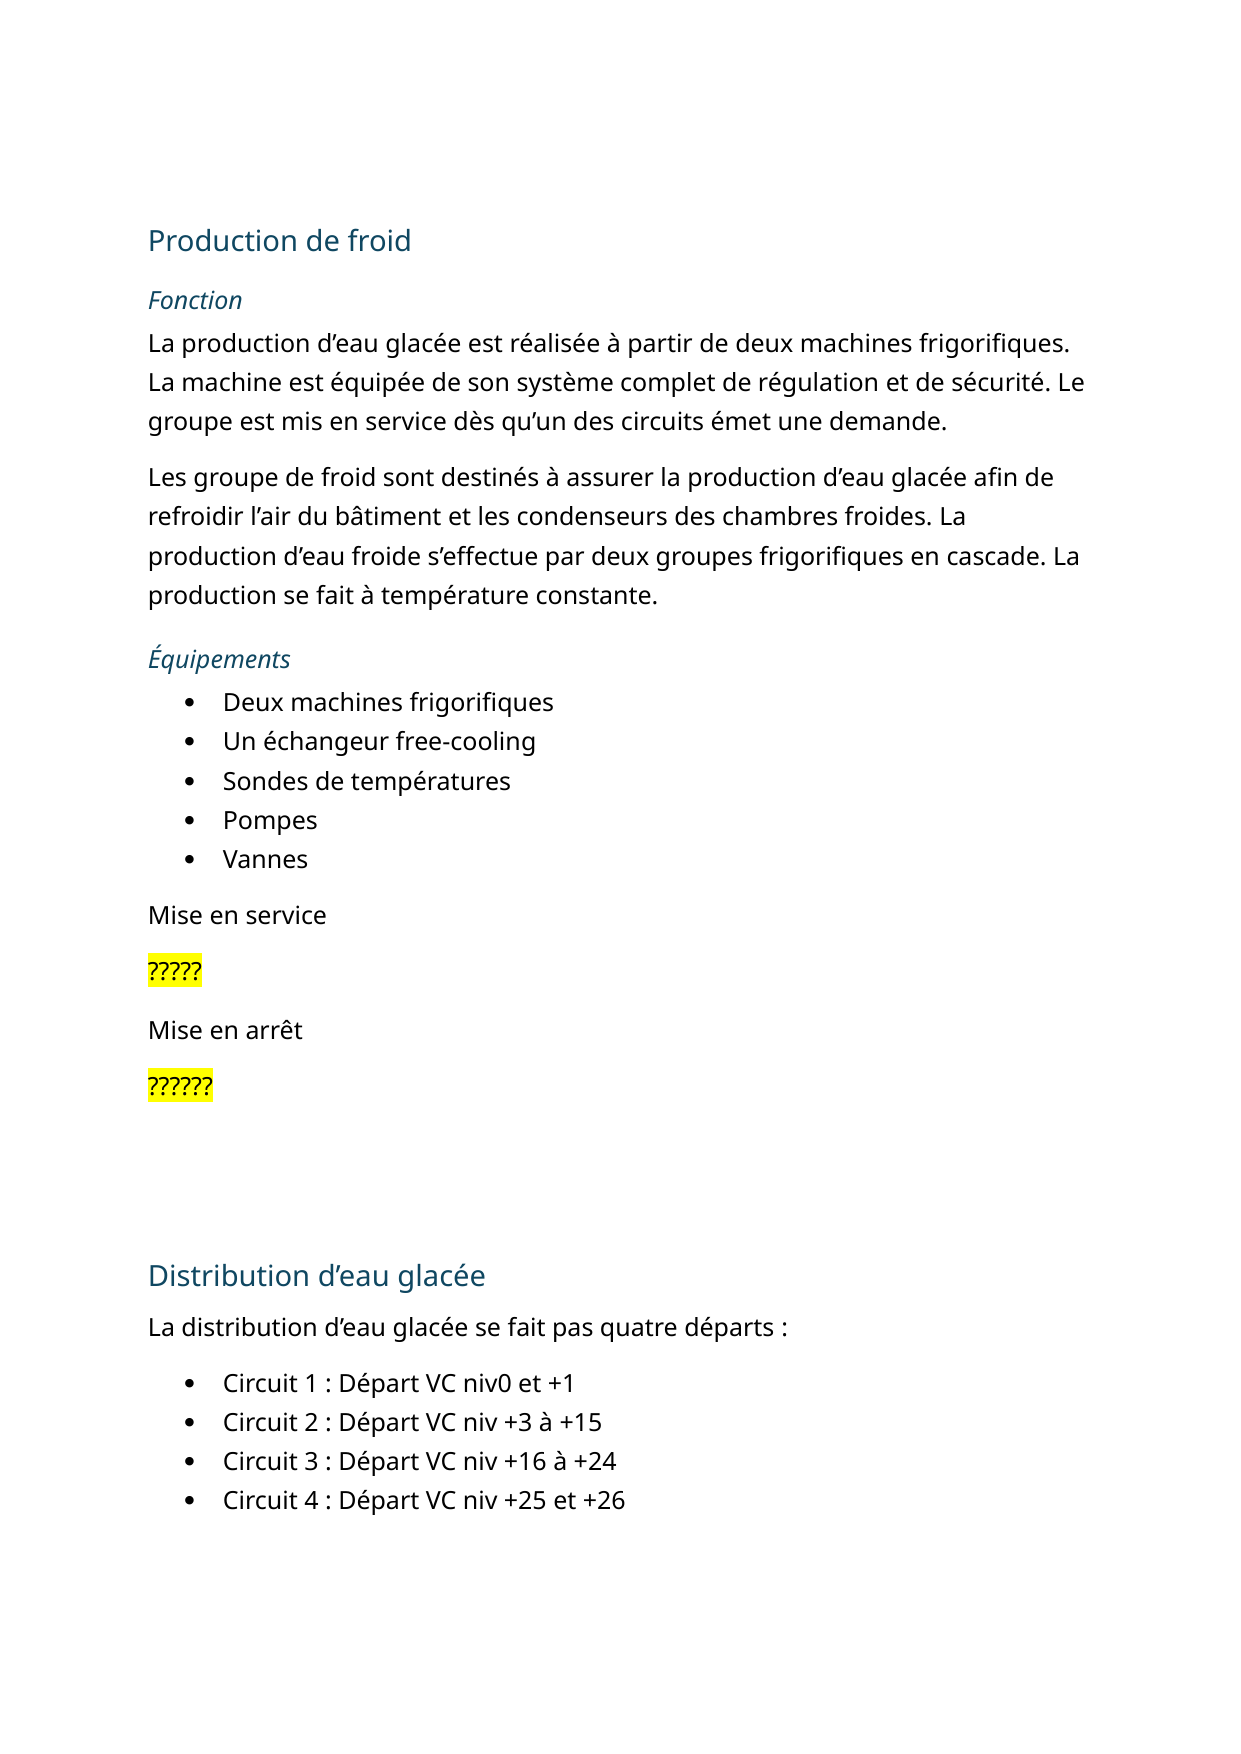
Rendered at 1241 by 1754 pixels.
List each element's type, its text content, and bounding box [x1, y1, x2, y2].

list Pompes [185, 802, 1093, 836]
text Mise en service [148, 897, 1093, 931]
list Sondes de températures [185, 763, 1093, 797]
subtitle Fonction [148, 282, 1093, 316]
text Mise en arrêt [148, 1012, 1093, 1046]
list Circuit 3 : Départ VC niv +16 à +24 [185, 1444, 1093, 1478]
list Circuit 1 : Départ VC niv0 et +1 [185, 1366, 1093, 1399]
list Vannes [185, 842, 1093, 876]
text La distribution d’eau glacée se fait pas quatre départs : [148, 1310, 1093, 1344]
list Circuit 2 : Départ VC niv +3 à +15 [185, 1405, 1093, 1439]
list Circuit 4 : Départ VC niv +25 et +26 [185, 1483, 1093, 1517]
subtitle Équipements [148, 642, 1093, 676]
list Un échangeur free-cooling [185, 724, 1093, 758]
text ????? [148, 953, 1093, 987]
list Deux machines frigorifiques [185, 685, 1093, 719]
text La production d’eau glacée est réalisée à partir de deux machines frigorifiques. La machine est équipée de son système complet de régulation et de sécurité. Le groupe est mis en service dès qu’un des circuits émet une demande. [148, 326, 1093, 438]
text ?????? [148, 1068, 1093, 1102]
subtitle Distribution d’eau glacée [148, 1256, 1093, 1295]
text Les groupe de froid sont destinés à assurer la production d’eau glacée afin de refroidir l’air du bâtiment et les condenseurs des chambres froides. La production d’eau froide s’effectue par deux groupes frigorifiques en cascade. La production se fait à température constante. [148, 460, 1093, 611]
subtitle Production de froid [148, 220, 1093, 260]
